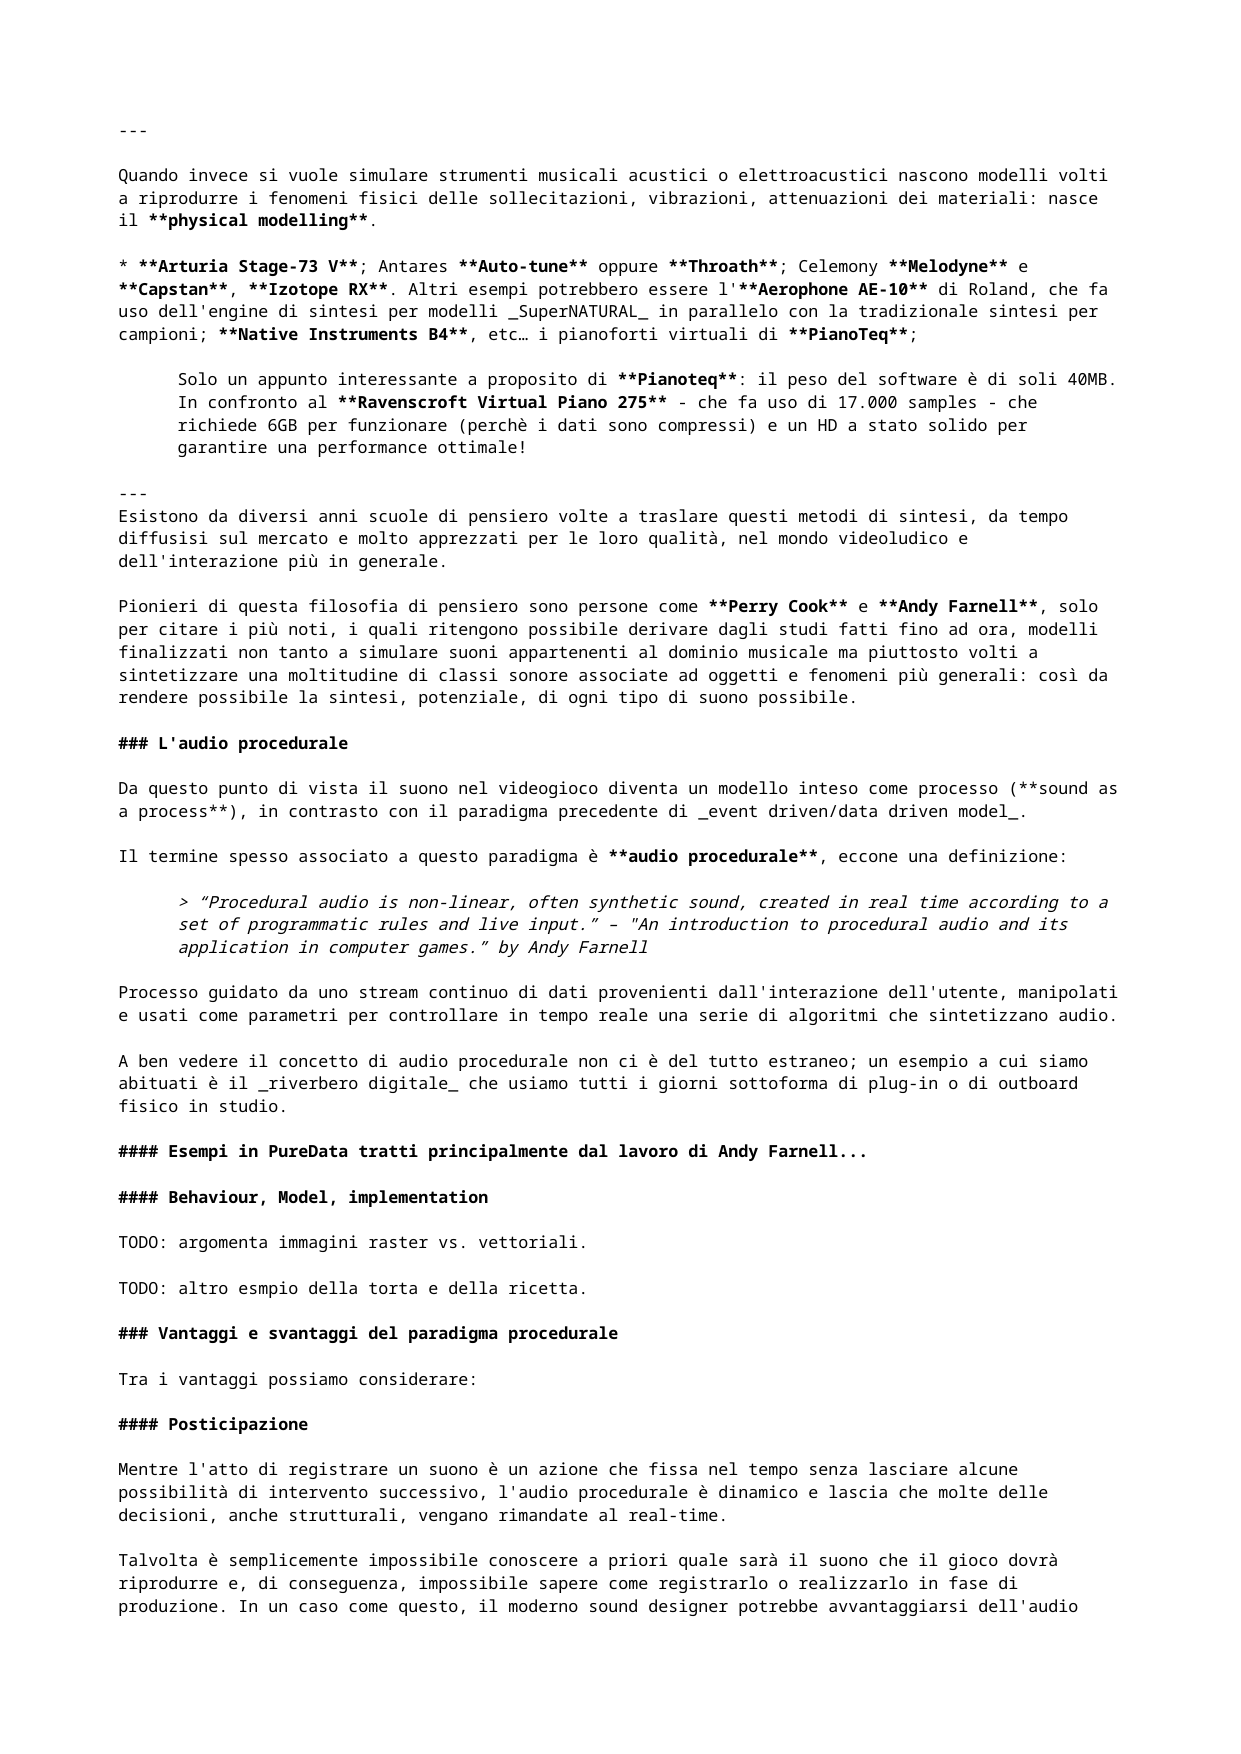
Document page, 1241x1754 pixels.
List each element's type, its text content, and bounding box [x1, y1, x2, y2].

text ### Vantaggi e svantaggi del paradigma procedurale [118, 1322, 1122, 1344]
text Solo un appunto interessante a proposito di **Pianoteq**: il peso del software è di soli 40MB. In confronto al **Ravenscroft Virtual Piano 275** - che fa uso di 17.000 samples - che richiede 6GB per funzionare (perchè i dati sono compressi) e un HD a stato solido per garantire una performance ottimale! [177, 368, 1122, 459]
text Esistono da diversi anni scuole di pensiero volte a traslare questi metodi di sintesi, da tempo diffusisi sul mercato e molto apprezzati per le loro qualità, nel mondo videoludico e dell'interazione più in generale. [118, 504, 1122, 572]
text ### L'audio procedurale [118, 731, 1122, 754]
text > “Procedural audio is non-linear, often synthetic sound, created in real time according to a set of programmatic rules and live input.” – "An introduction to procedural audio and its application in computer games.” by Andy Farnell [177, 890, 1122, 958]
text Tra i vantaggi possiamo considerare: [118, 1367, 1122, 1390]
text Processo guidato da uno stream continuo di dati provenienti dall'interazione dell'utente, manipolati e usati come parametri per controllare in tempo reale una serie di algoritmi che sintetizzano audio. [118, 981, 1122, 1026]
text --- [118, 118, 1122, 141]
text #### Posticipazione [118, 1412, 1122, 1435]
text TODO: argomenta immagini raster vs. vettoriali. [118, 1231, 1122, 1253]
text * **Arturia Stage-73 V**; Antares **Auto-tune** oppure **Throath**; Celemony **Melodyne** e **Capstan**, **Izotope RX**. Altri esempi potrebbero essere l'**Aerophone AE-10** di Roland, che fa uso dell'engine di sintesi per modelli _SuperNATURAL_ in parallelo con la tradizionale sintesi per campioni; **Native Instruments B4**, etc… i pianoforti virtuali di **PianoTeq**; [118, 254, 1122, 345]
text #### Behaviour, Model, implementation [118, 1185, 1122, 1208]
text Quando invece si vuole simulare strumenti musicali acustici o elettroacustici nascono modelli volti a riprodurre i fenomeni fisici delle sollecitazioni, vibrazioni, attenuazioni dei materiali: nasce il **physical modelling**. [118, 163, 1122, 232]
text Da questo punto di vista il suono nel videogioco diventa un modello inteso come processo (**sound as a process**), in contrasto con il paradigma precedente di _event driven/data driven model_. [118, 777, 1122, 822]
text Pionieri di questa filosofia di pensiero sono persone come **Perry Cook** e **Andy Farnell**, solo per citare i più noti, i quali ritengono possibile derivare dagli studi fatti fino ad ora, modelli finalizzati non tanto a simulare suoni appartenenti al dominio musicale ma piuttosto volti a sintetizzare una moltitudine di classi sonore associate ad oggetti e fenomeni più generali: così da rendere possibile la sintesi, potenziale, di ogni tipo di suono possibile. [118, 595, 1122, 708]
text #### Esempi in PureData tratti principalmente dal lavoro di Andy Farnell... [118, 1140, 1122, 1163]
text A ben vedere il concetto di audio procedurale non ci è del tutto estraneo; un esempio a cui siamo abituati è il _riverbero digitale_ che usiamo tutti i giorni sottoforma di plug-in o di outboard fisico in studio. [118, 1049, 1122, 1117]
text --- [118, 481, 1122, 504]
text TODO: altro esmpio della torta e della ricetta. [118, 1276, 1122, 1299]
text Il termine spesso associato a questo paradigma è **audio procedurale**, eccone una definizione: [118, 845, 1122, 867]
text Mentre l'atto di registrare un suono è un azione che fissa nel tempo senza lasciare alcune possibilità di intervento successivo, l'audio procedurale è dinamico e lascia che molte delle decisioni, anche strutturali, vengano rimandate al real-time. [118, 1458, 1122, 1526]
text Talvolta è semplicemente impossibile conoscere a priori quale sarà il suono che il gioco dovrà riprodurre e, di conseguenza, impossibile sapere come registrarlo o realizzarlo in fase di produzione. In un caso come questo, il moderno sound designer potrebbe avvantaggiarsi dell'audio [118, 1549, 1122, 1617]
